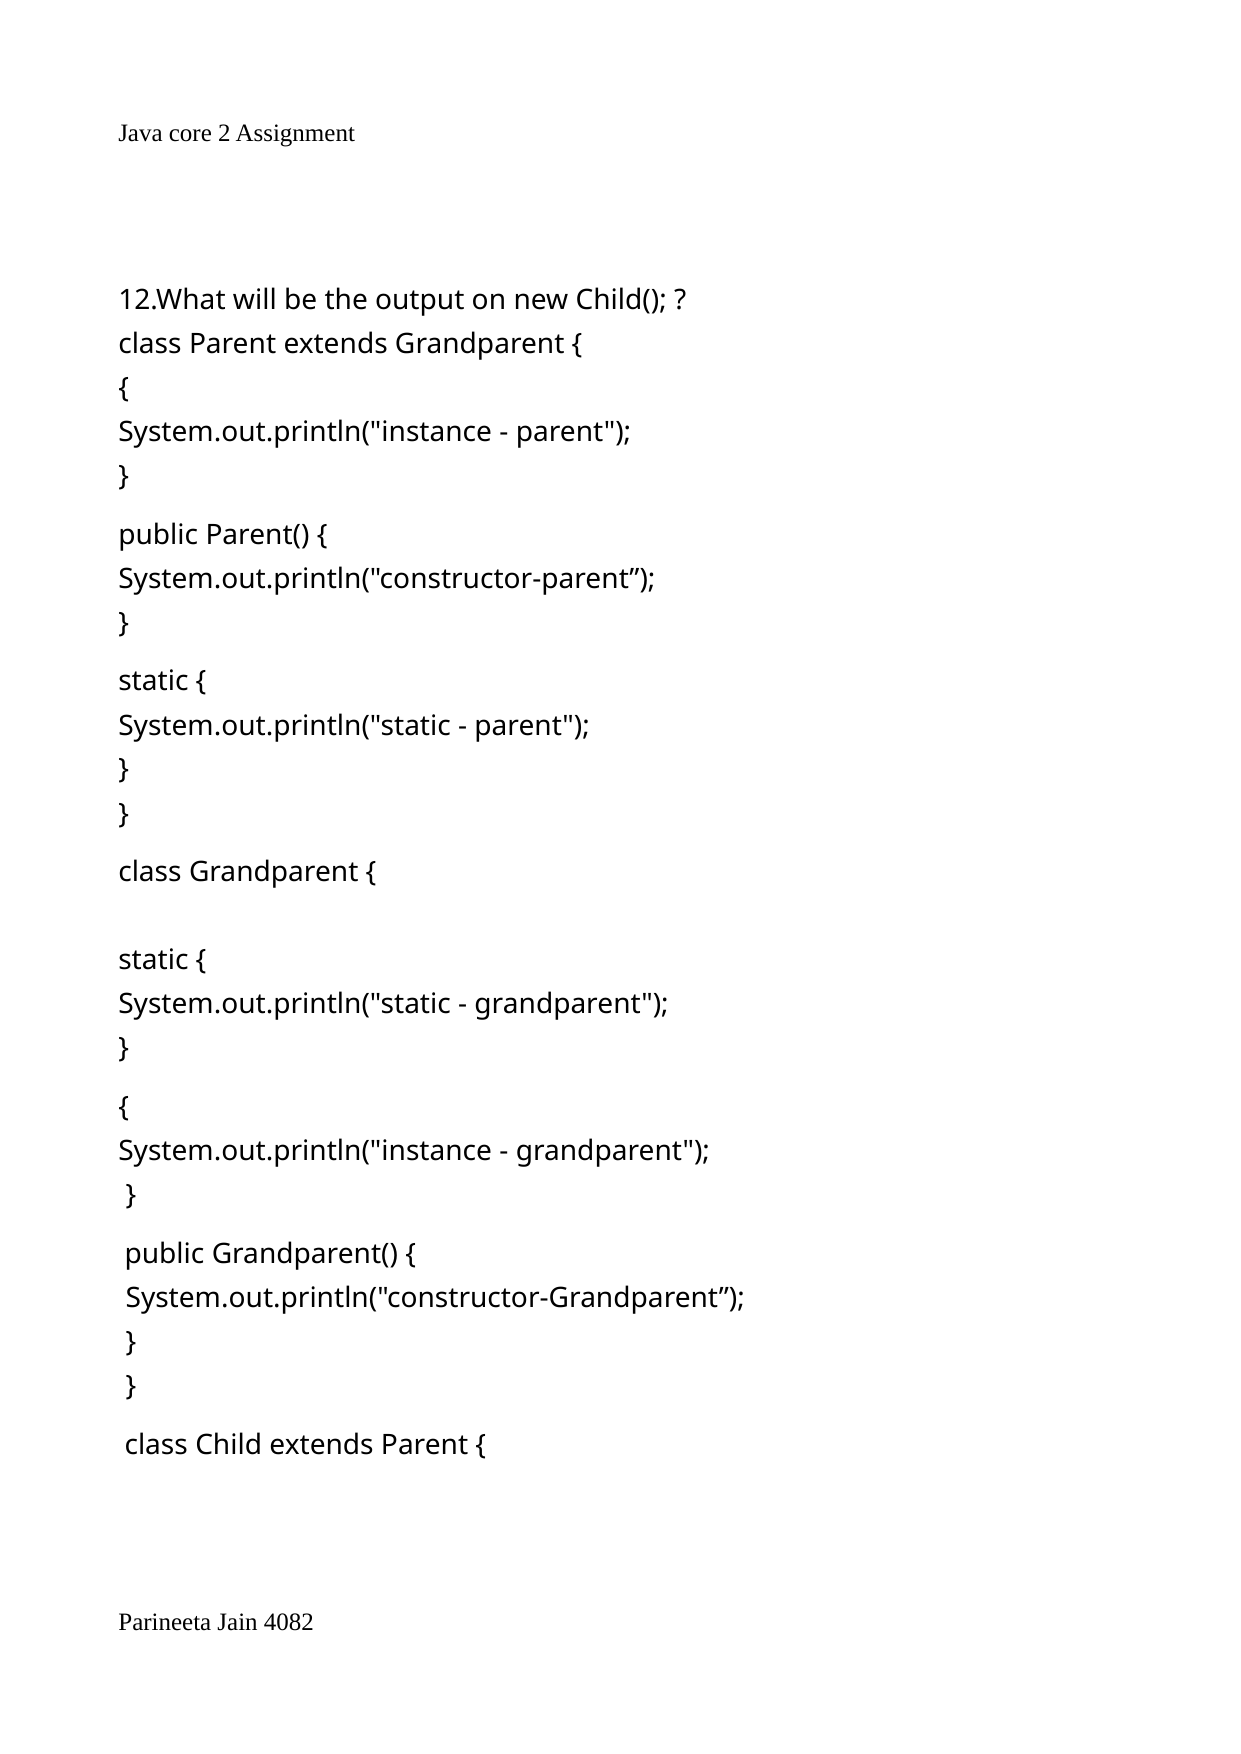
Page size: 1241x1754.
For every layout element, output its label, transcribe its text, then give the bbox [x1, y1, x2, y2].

text 12.What will be the output on new Child(); ? class Parent extends Grandparent { { System.out.println("instance - parent"); } [118, 235, 1122, 494]
text public Grandparent() { System.out.println("constructor-Grandparent”); } } [118, 1233, 1122, 1404]
text class Grandparent { static { System.out.println("static - grandparent"); } [118, 852, 1122, 1066]
text class Child extends Parent { [118, 1424, 1122, 1462]
text { System.out.println("instance - grandparent"); } [118, 1086, 1122, 1213]
text static { System.out.println("static - parent"); } } [118, 661, 1122, 831]
text public Parent() { System.out.println("constructor-parent”); } [118, 514, 1122, 640]
